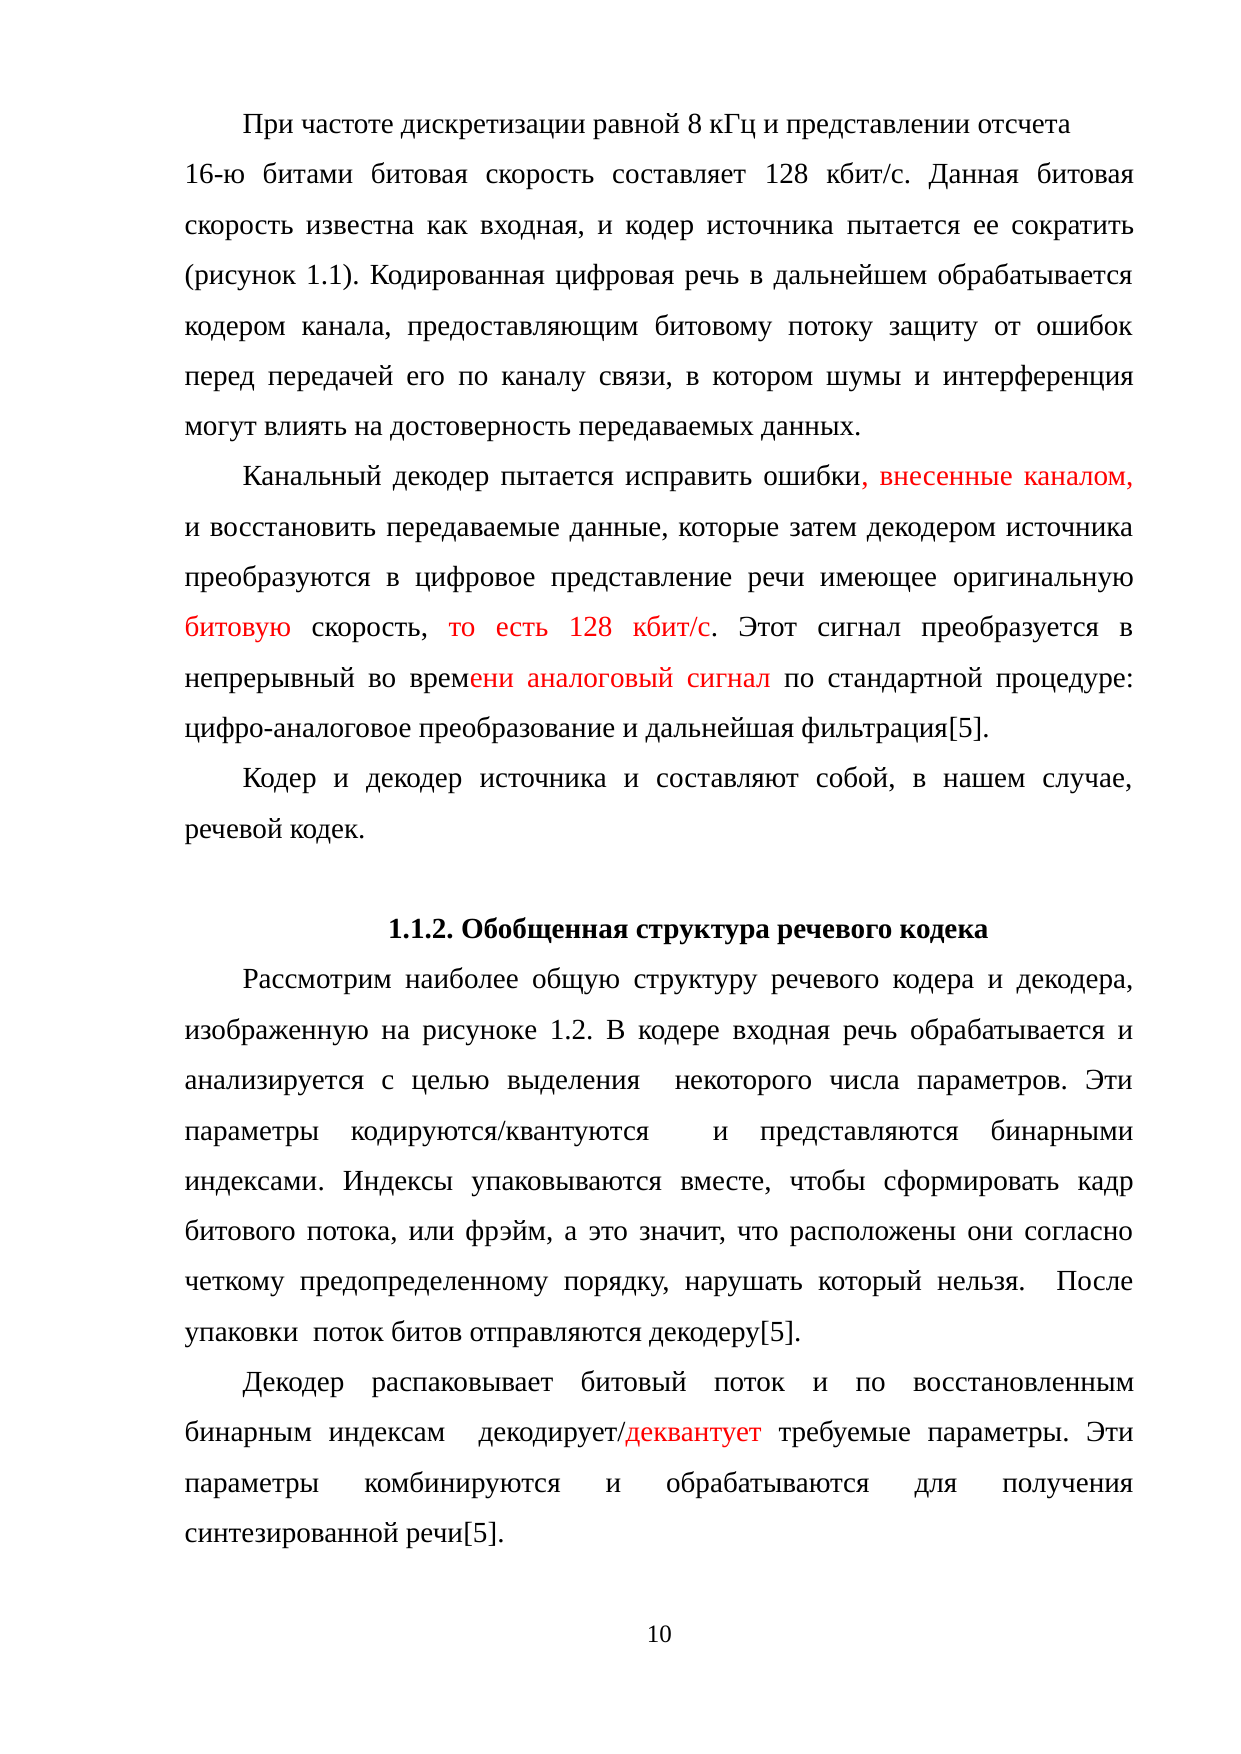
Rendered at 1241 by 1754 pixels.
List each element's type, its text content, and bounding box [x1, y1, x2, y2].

text Рассмотрим наиболее общую структуру речевого кодера и декодера, изображенную на рисуноке 1.2. В кодере входная речь обрабатывается и анализируется с целью выделения некоторого числа параметров. Эти параметры кодируются/квантуются и представляются бинарными индексами. Индексы упаковываются вместе, чтобы сформировать кадр битового потока, или фрэйм, а это значит, что расположены они согласно четкому предопределенному порядку, нарушать который нельзя. После упаковки поток битов отправляются декодеру[5]. [184, 962, 1134, 1347]
text При частоте дискретизации равной 8 кГц и представлении отсчета [184, 106, 1134, 140]
text 16-ю битами битовая скорость составляет 128 кбит/с. Данная битовая скорость известна как входная, и кодер источника пытается ее сократить (рисунок 1.1). Кодированная цифровая речь в дальнейшем обрабатывается кодером канала, предоставляющим битовому потоку защиту от ошибок перед передачей его по каналу связи, в котором шумы и интерференция могут влиять на достоверность передаваемых данных. [184, 157, 1134, 442]
text Кодер и декодер источника и составляют собой, в нашем случае, речевой кодек. [184, 760, 1134, 844]
text Декодер распаковывает битовый поток и по восстановленным бинарным индексам декодирует/деквантует требуемые параметры. Эти параметры комбинируются и обрабатываются для получения синтезированной речи[5]. [184, 1364, 1134, 1549]
text 1.1.2. Обобщенная структура речевого кодека [184, 911, 1134, 945]
text Канальный декодер пытается исправить ошибки, внесенные каналом, и восстановить передаваемые данные, которые затем декодером источника преобразуются в цифровое представление речи имеющее оригинальную битовую скорость, то есть 128 кбит/с. Этот сигнал преобразуется в непрерывный во времени аналоговый сигнал по стандартной процедуре: цифро-аналоговое преобразование и дальнейшая фильтрация[5]. [184, 458, 1134, 744]
